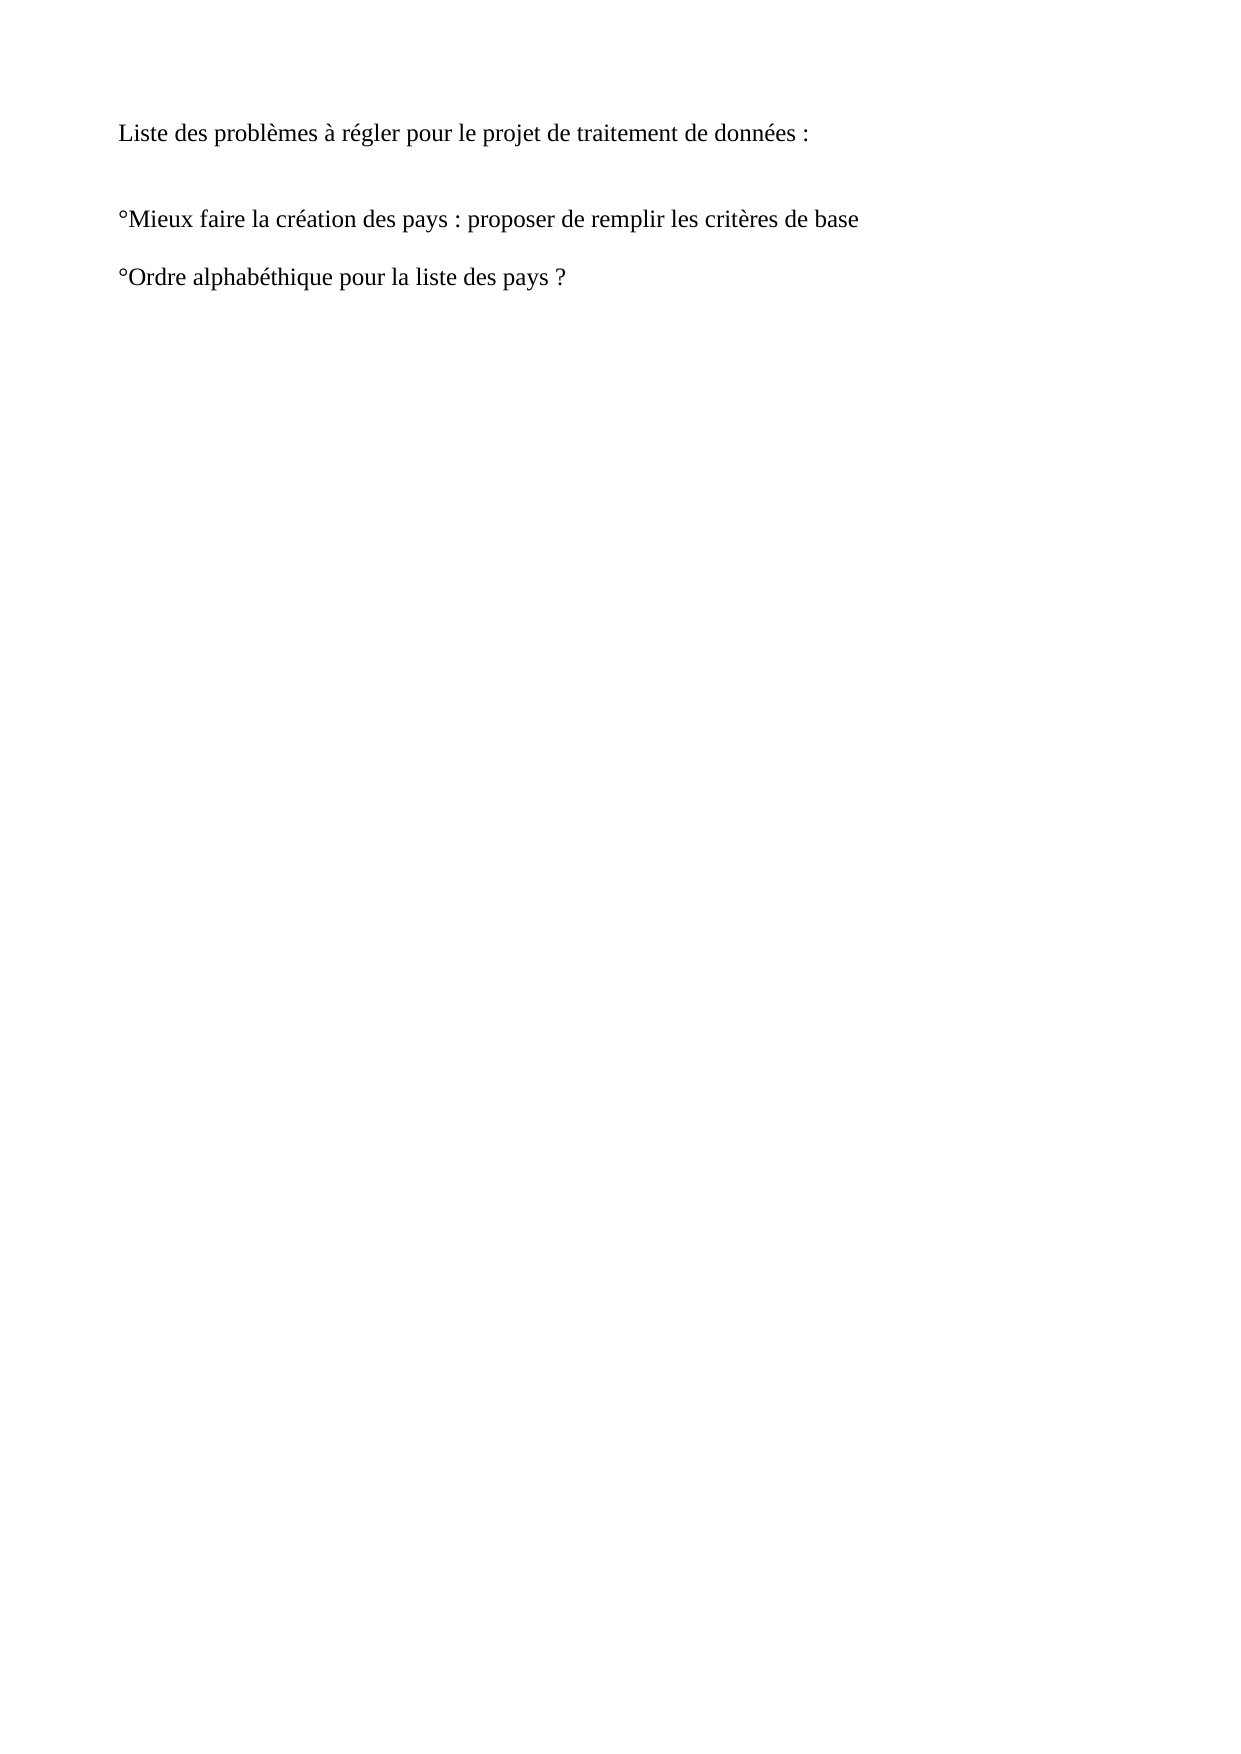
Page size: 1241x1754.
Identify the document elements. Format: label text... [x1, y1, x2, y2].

text Liste des problèmes à régler pour le projet de traitement de données : [118, 118, 1122, 147]
text °Mieux faire la création des pays : proposer de remplir les critères de base [118, 204, 1122, 233]
text °Ordre alphabéthique pour la liste des pays ? [118, 262, 1122, 291]
